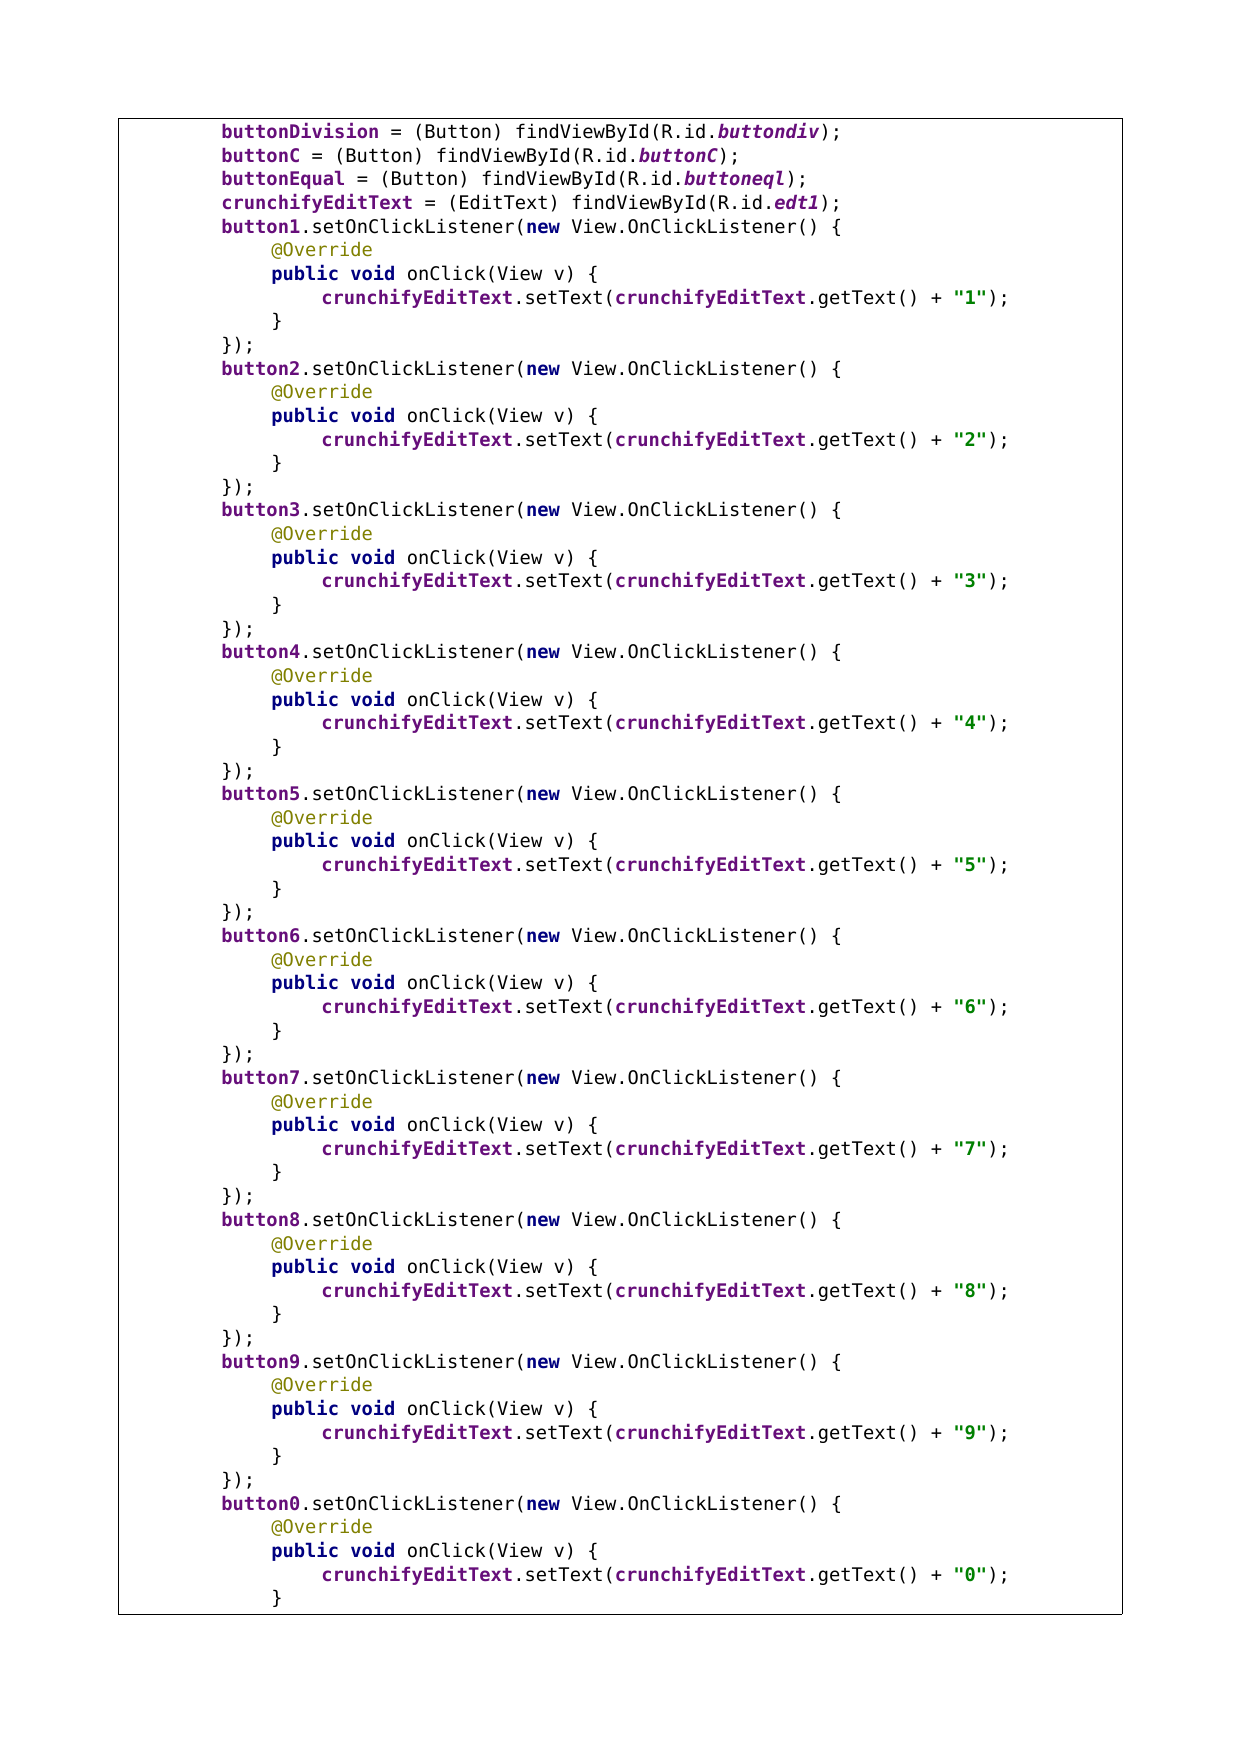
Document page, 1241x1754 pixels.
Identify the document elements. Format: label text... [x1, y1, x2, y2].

text } [119, 1158, 1122, 1182]
text crunchifyEditText.setText(crunchifyEditText.getText() + "4"); [119, 709, 1122, 733]
text button7.setOnClickListener(new View.OnClickListener() { [119, 1064, 1122, 1088]
text public void onClick(View v) { [119, 402, 1122, 426]
text @Override [119, 804, 1122, 827]
text }); [119, 898, 1122, 922]
text public void onClick(View v) { [119, 260, 1122, 284]
text } [119, 1300, 1122, 1324]
text @Override [119, 1371, 1122, 1395]
text crunchifyEditText.setText(crunchifyEditText.getText() + "8"); [119, 1277, 1122, 1300]
text }); [119, 615, 1122, 638]
text crunchifyEditText.setText(crunchifyEditText.getText() + "0"); [119, 1561, 1122, 1584]
text button9.setOnClickListener(new View.OnClickListener() { [119, 1348, 1122, 1371]
text @Override [119, 946, 1122, 969]
text } [119, 1442, 1122, 1466]
text crunchifyEditText.setText(crunchifyEditText.getText() + "9"); [119, 1419, 1122, 1442]
text crunchifyEditText.setText(crunchifyEditText.getText() + "7"); [119, 1135, 1122, 1158]
text }); [119, 1182, 1122, 1206]
text @Override [119, 1229, 1122, 1253]
text crunchifyEditText.setText(crunchifyEditText.getText() + "3"); [119, 567, 1122, 591]
text button4.setOnClickListener(new View.OnClickListener() { [119, 638, 1122, 662]
text crunchifyEditText.setText(crunchifyEditText.getText() + "2"); [119, 426, 1122, 449]
text button3.setOnClickListener(new View.OnClickListener() { [119, 496, 1122, 520]
text }); [119, 1324, 1122, 1348]
text crunchifyEditText.setText(crunchifyEditText.getText() + "6"); [119, 993, 1122, 1017]
text public void onClick(View v) { [119, 827, 1122, 851]
text }); [119, 757, 1122, 780]
text } [119, 1584, 1122, 1614]
text button6.setOnClickListener(new View.OnClickListener() { [119, 922, 1122, 946]
text }); [119, 1040, 1122, 1064]
text crunchifyEditText.setText(crunchifyEditText.getText() + "5"); [119, 851, 1122, 875]
text buttonC = (Button) findViewById(R.id.buttonC); [119, 142, 1122, 165]
text crunchifyEditText.setText(crunchifyEditText.getText() + "1"); [119, 284, 1122, 307]
text @Override [119, 520, 1122, 544]
text public void onClick(View v) { [119, 1111, 1122, 1135]
text public void onClick(View v) { [119, 969, 1122, 993]
text @Override [119, 236, 1122, 260]
text public void onClick(View v) { [119, 1253, 1122, 1277]
text button5.setOnClickListener(new View.OnClickListener() { [119, 780, 1122, 804]
text } [119, 591, 1122, 615]
text }); [119, 1466, 1122, 1489]
text button1.setOnClickListener(new View.OnClickListener() { [119, 213, 1122, 236]
text @Override [119, 1088, 1122, 1111]
text buttonEqual = (Button) findViewById(R.id.buttoneql); [119, 165, 1122, 189]
text @Override [119, 378, 1122, 402]
text public void onClick(View v) { [119, 544, 1122, 567]
text button8.setOnClickListener(new View.OnClickListener() { [119, 1206, 1122, 1229]
text public void onClick(View v) { [119, 686, 1122, 709]
text } [119, 449, 1122, 473]
text }); [119, 473, 1122, 496]
text button2.setOnClickListener(new View.OnClickListener() { [119, 354, 1122, 378]
text @Override [119, 1513, 1122, 1537]
text } [119, 875, 1122, 898]
text buttonDivision = (Button) findViewById(R.id.buttondiv); [119, 119, 1122, 142]
text public void onClick(View v) { [119, 1395, 1122, 1419]
text } [119, 733, 1122, 757]
text }); [119, 331, 1122, 354]
text } [119, 307, 1122, 331]
text button0.setOnClickListener(new View.OnClickListener() { [119, 1489, 1122, 1513]
text } [119, 1017, 1122, 1040]
text public void onClick(View v) { [119, 1537, 1122, 1561]
text @Override [119, 662, 1122, 686]
text crunchifyEditText = (EditText) findViewById(R.id.edt1); [119, 189, 1122, 213]
